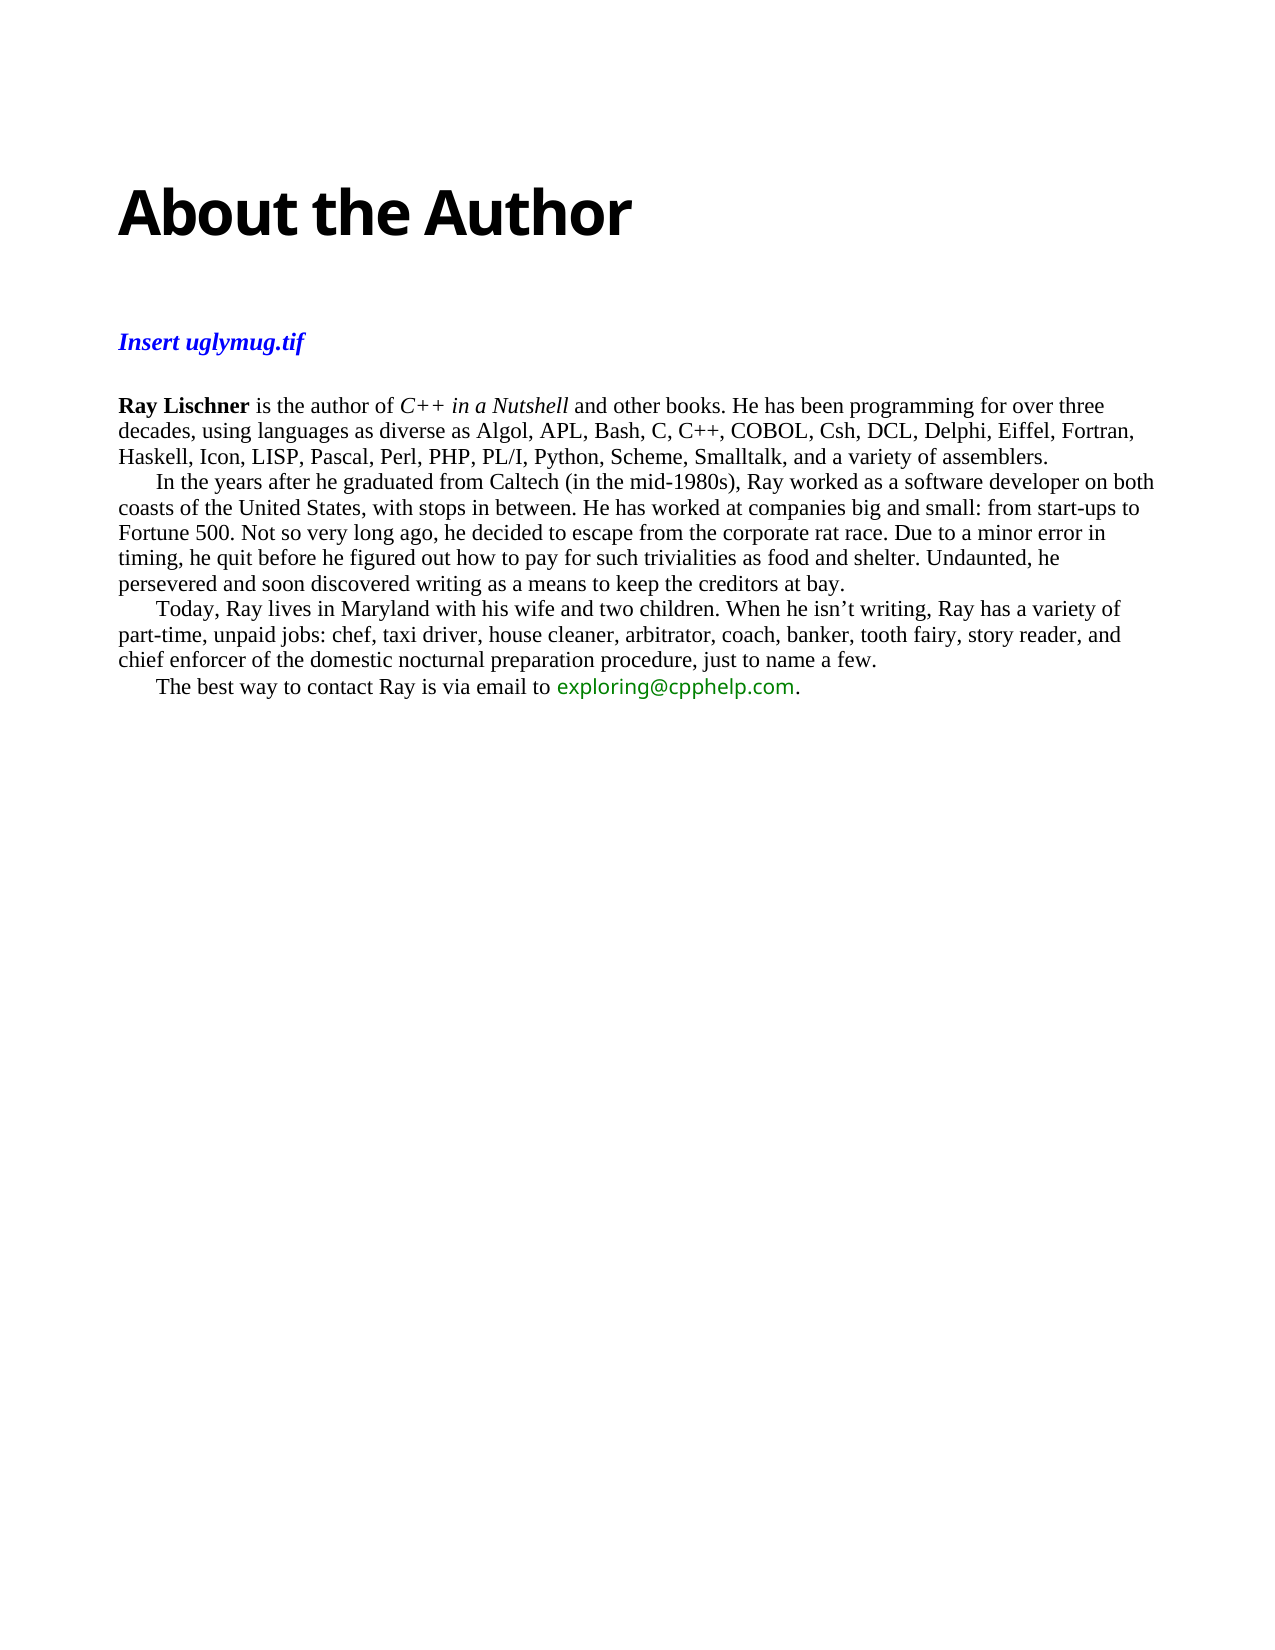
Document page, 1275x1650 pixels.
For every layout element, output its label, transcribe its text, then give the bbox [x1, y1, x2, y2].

text Insert uglymug.tif [118, 328, 1157, 356]
text Today, Ray lives in Maryland with his wife and two children. When he isn’t writing, Ray has a variety of part-time, unpaid jobs: chef, taxi driver, house cleaner, arbitrator, coach, banker, tooth fairy, story reader, and chief enforcer of the domestic nocturnal preparation procedure, just to name a few. [118, 596, 1157, 672]
text In the years after he graduated from Caltech (in the mid-1980s), Ray worked as a software developer on both coasts of the United States, with stops in between. He has worked at companies big and small: from start-ups to Fortune 500. Not so very long ago, he decided to escape from the corporate rat race. Due to a minor error in timing, he quit before he figured out how to pay for such trivialities as food and shelter. Undaunted, he persevered and soon discovered writing as a means to keep the creditors at bay. [118, 469, 1157, 596]
text The best way to contact Ray is via email to exploring@cpphelp.com. [118, 672, 1157, 701]
text Ray Lischner is the author of C++ in a Nutshell and other books. He has been programming for over three decades, using languages as diverse as Algol, APL, Bash, C, C++, COBOL, Csh, DCL, Delphi, Eiffel, Fortran, Haskell, Icon, LISP, Pascal, Perl, PHP, PL/I, Python, Scheme, Smalltalk, and a variety of assemblers. [118, 393, 1157, 469]
text About the Author [118, 168, 1157, 253]
